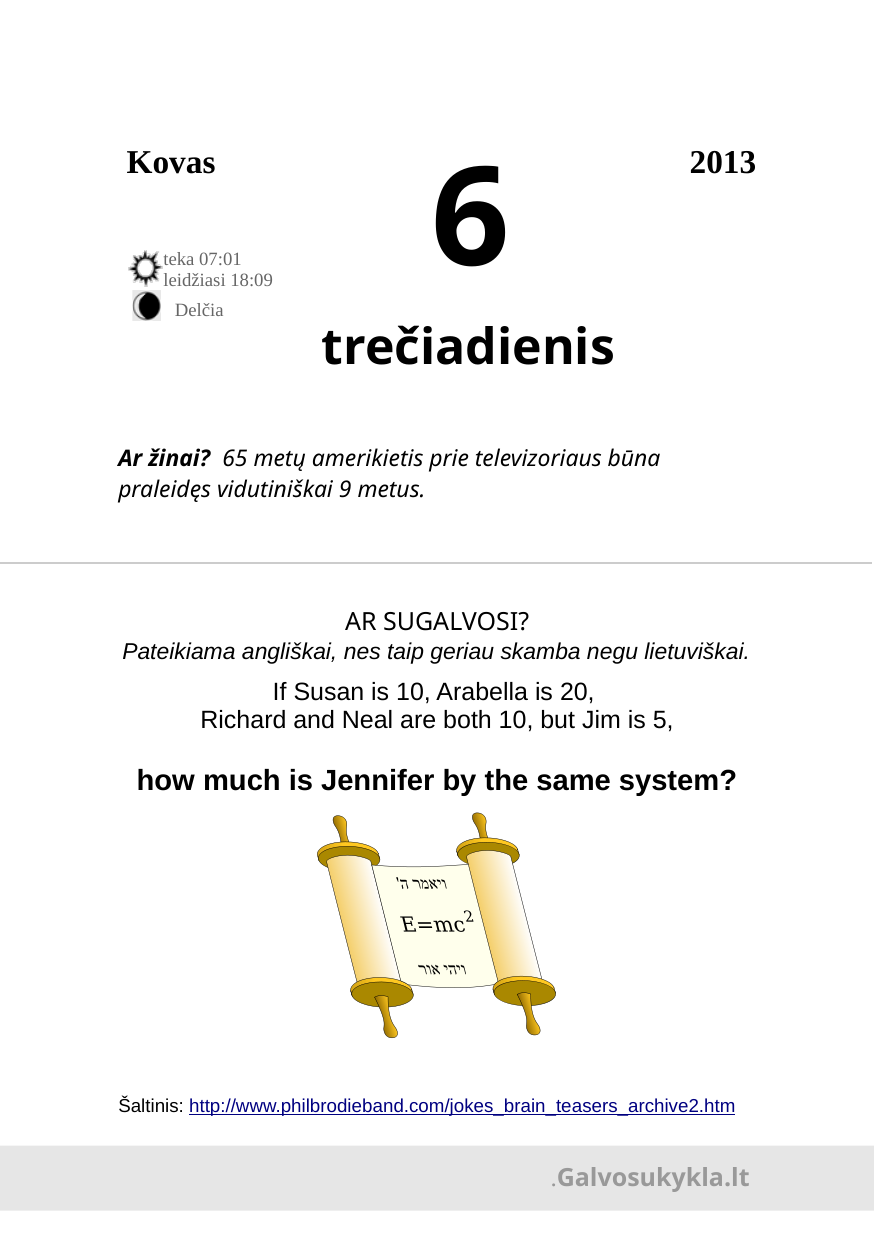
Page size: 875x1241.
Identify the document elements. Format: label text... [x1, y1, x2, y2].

text Šaltinis: http://www.philbrodieband.com/jokes_brain_teasers_archive2.htm [118, 1095, 756, 1117]
text AR SUGALVOSI? [118, 604, 756, 638]
table_header 2013 [638, 118, 756, 379]
table_header Delčia [118, 288, 298, 379]
text If Susan is 10, Arabella is 20, Richard and Neal are both 10, but Jim is 5, how much is Jennifer by the same system? [118, 677, 756, 797]
text Ar žinai? 65 metų amerikietis prie televizoriaus būna praleidęs vidutiniškai 9 metus. [118, 442, 756, 504]
table_header 6 trečiadienis [299, 118, 638, 379]
text Pateikiama angliškai, nes taip geriau skamba negu lietuviškai. [118, 638, 756, 664]
table_header Kovas teka 07:01 leidžiasi 18:09 [118, 118, 298, 287]
picture [312, 809, 562, 1044]
